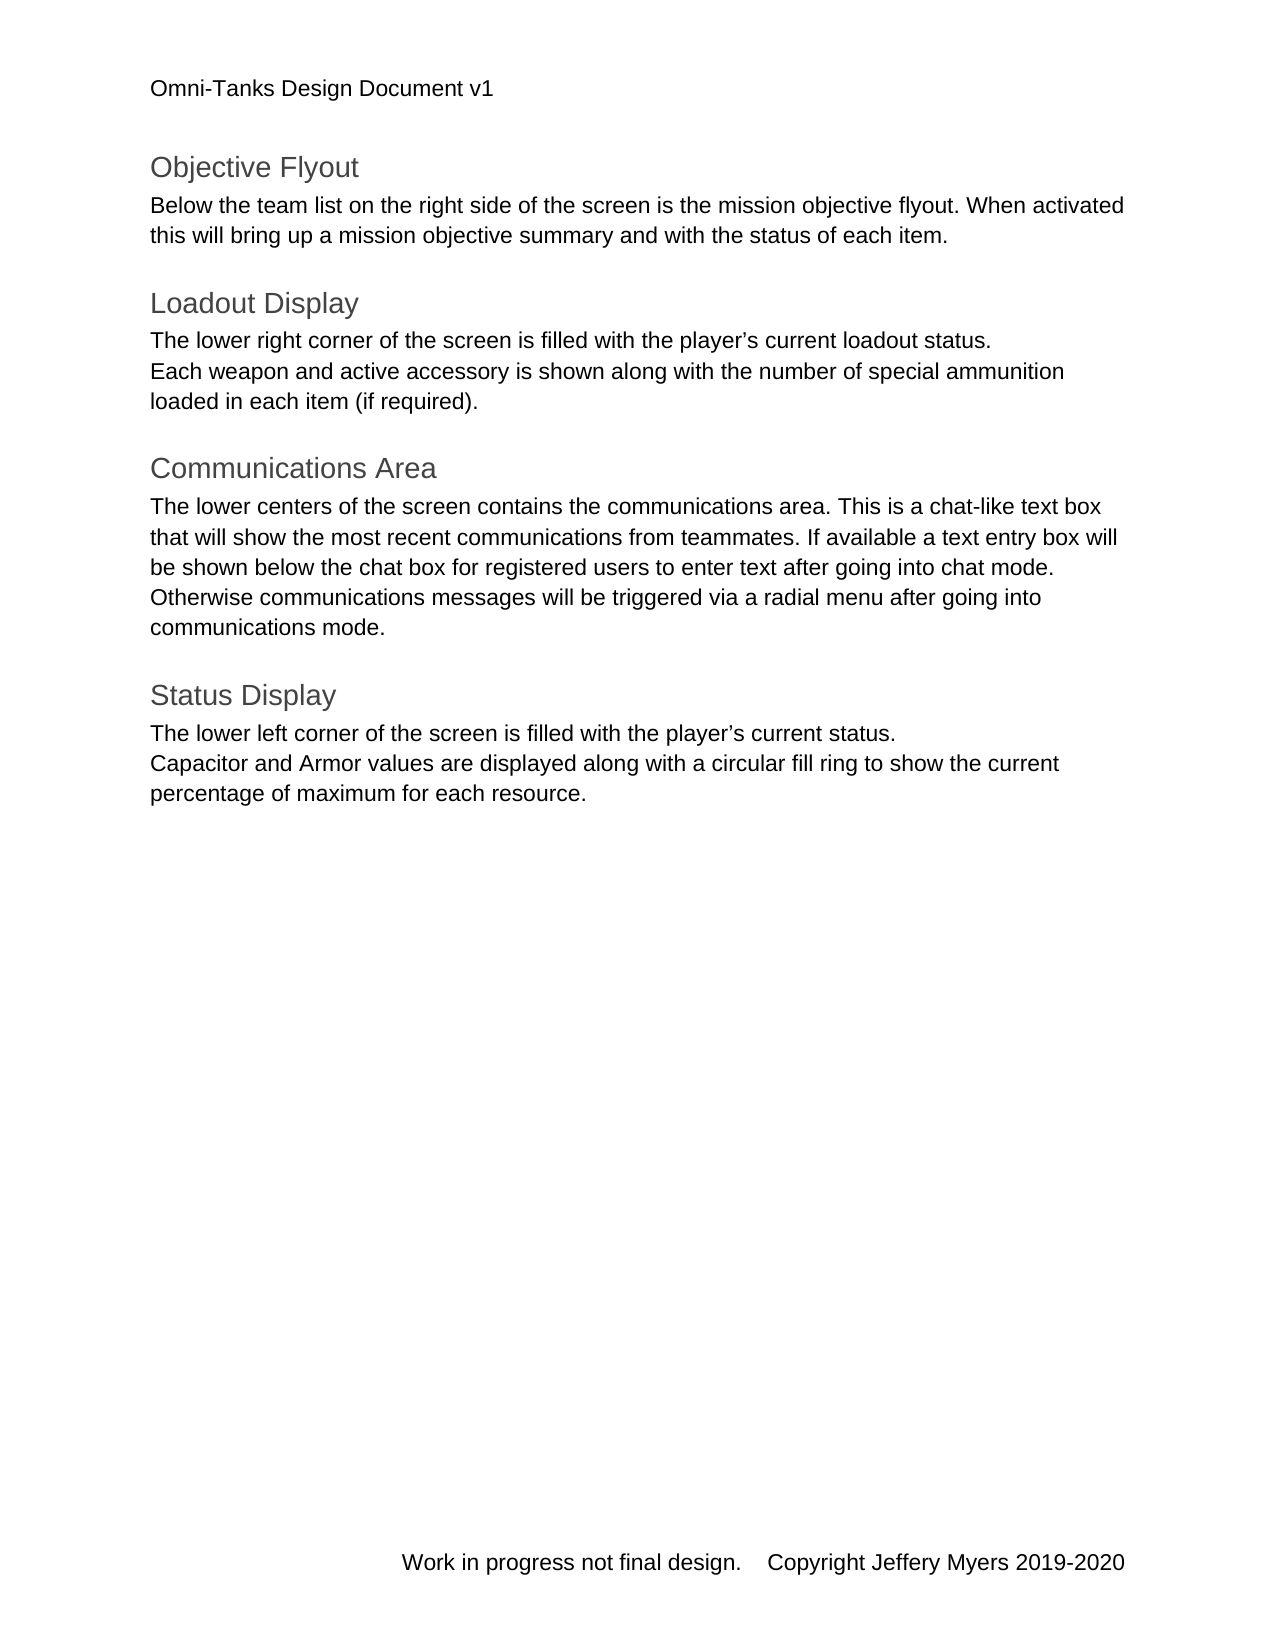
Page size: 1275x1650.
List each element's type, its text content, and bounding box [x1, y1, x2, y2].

subtitle Loadout Display [150, 286, 1125, 319]
text The lower right corner of the screen is filled with the player’s current loadout status. [150, 327, 1125, 354]
subtitle Communications Area [150, 451, 1125, 485]
text The lower left corner of the screen is filled with the player’s current status. [150, 719, 1125, 746]
text Each weapon and active accessory is shown along with the number of special ammunition loaded in each item (if required). [150, 358, 1125, 414]
subtitle Status Display [150, 678, 1125, 711]
text The lower centers of the screen contains the communications area. This is a chat-like text box that will show the most recent communications from teammates. If available a text entry box will be shown below the chat box for registered users to enter text after going into chat mode. Otherwise communications messages will be triggered via a radial menu after going into communications mode. [150, 493, 1125, 641]
subtitle Objective Flyout [150, 150, 1125, 183]
text Capacitor and Armor values are displayed along with a circular fill ring to show the current percentage of maximum for each resource. [150, 750, 1125, 806]
text Below the team list on the right side of the screen is the mission objective flyout. When activated this will bring up a mission objective summary and with the status of each item. [150, 192, 1125, 248]
